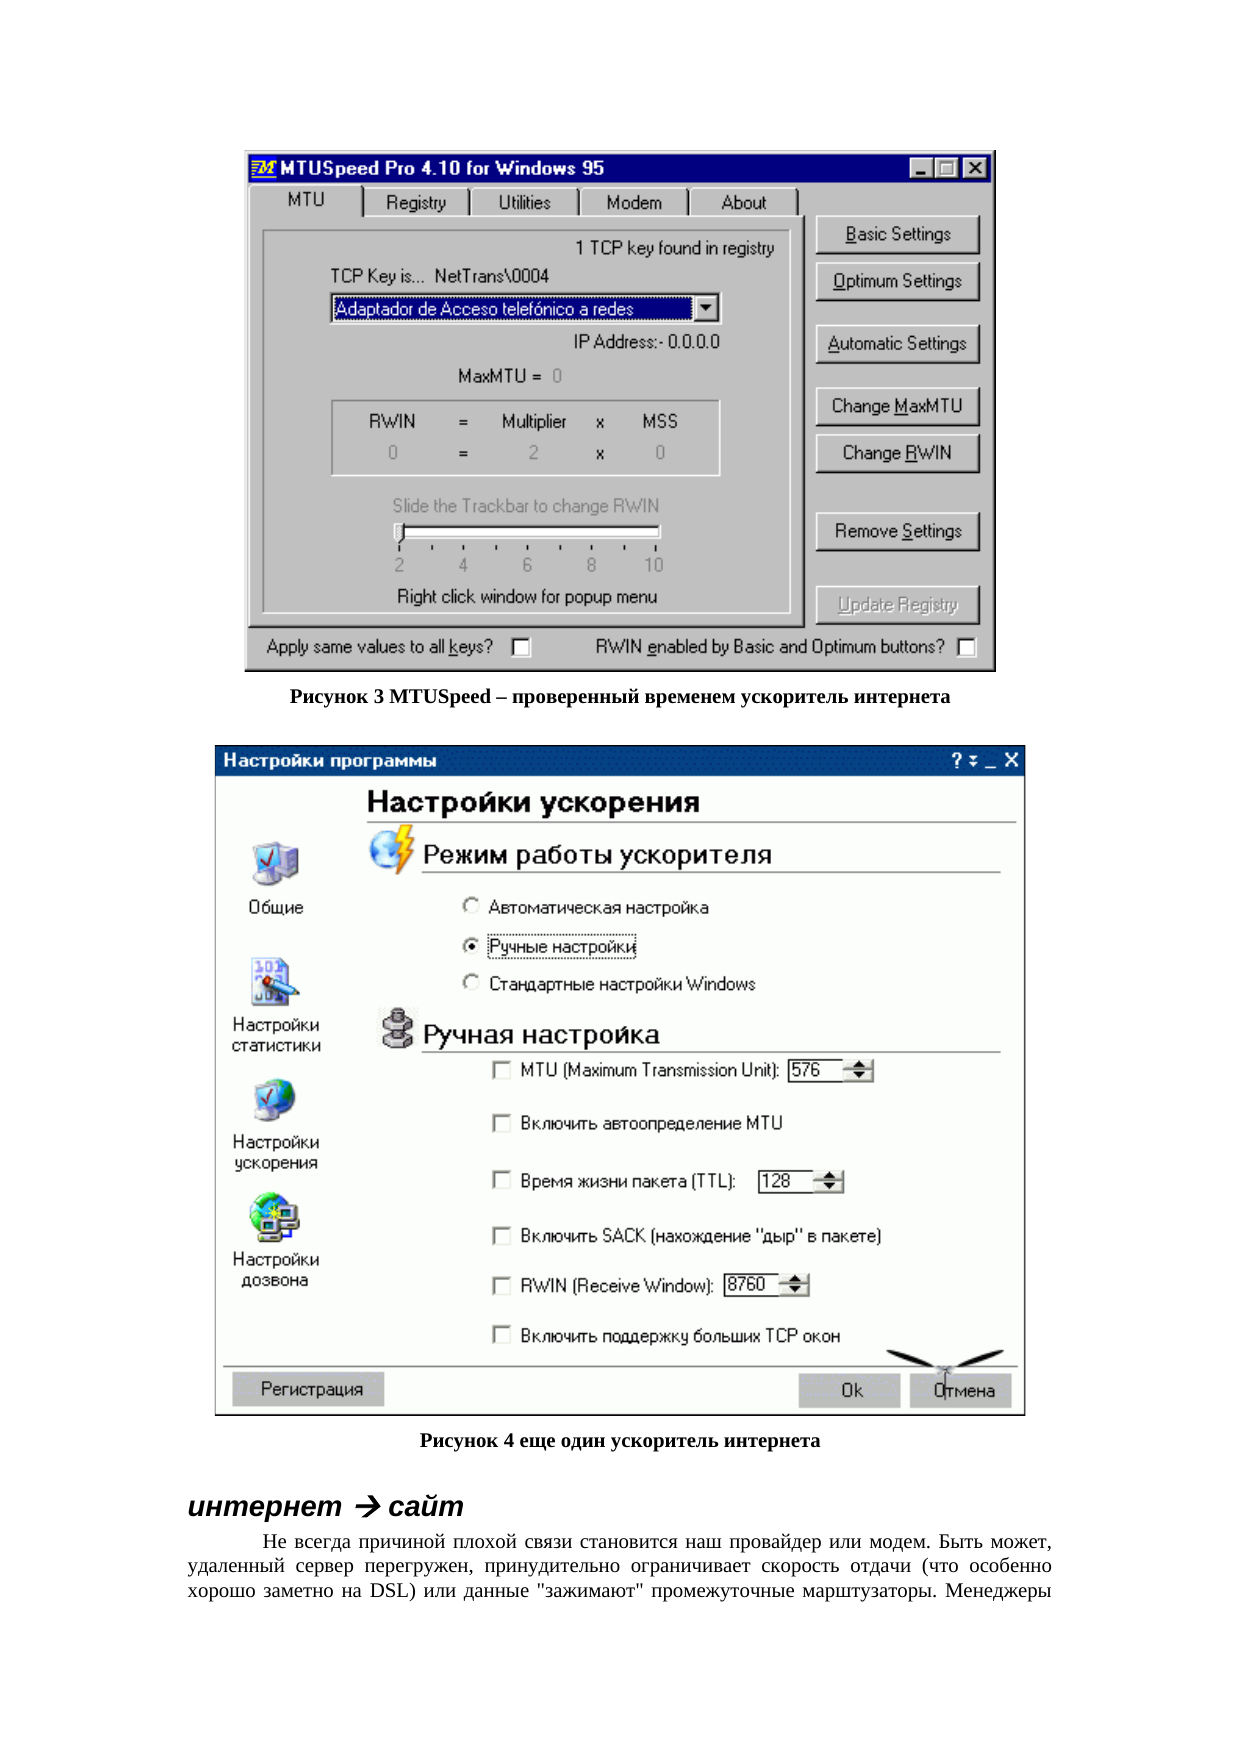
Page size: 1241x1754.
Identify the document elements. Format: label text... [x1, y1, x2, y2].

picture [214, 745, 1026, 1416]
text Рисунок 4 еще один ускоритель интернета [187, 1428, 1053, 1452]
subtitle интернет  сайт [187, 1489, 1053, 1523]
text Не всегда причиной плохой связи становится наш провайдер или модем. Быть может, удаленный сервер перегружен, принудительно ограничивает скорость отдачи (что особенно хорошо заметно на DSL) или данные "зажимают" промежуточные марштузаторы. Менеджеры [187, 1529, 1053, 1602]
picture [244, 150, 996, 672]
text Рисунок 3 MTUSpeed – проверенный временем ускоритель интернета [187, 684, 1053, 708]
